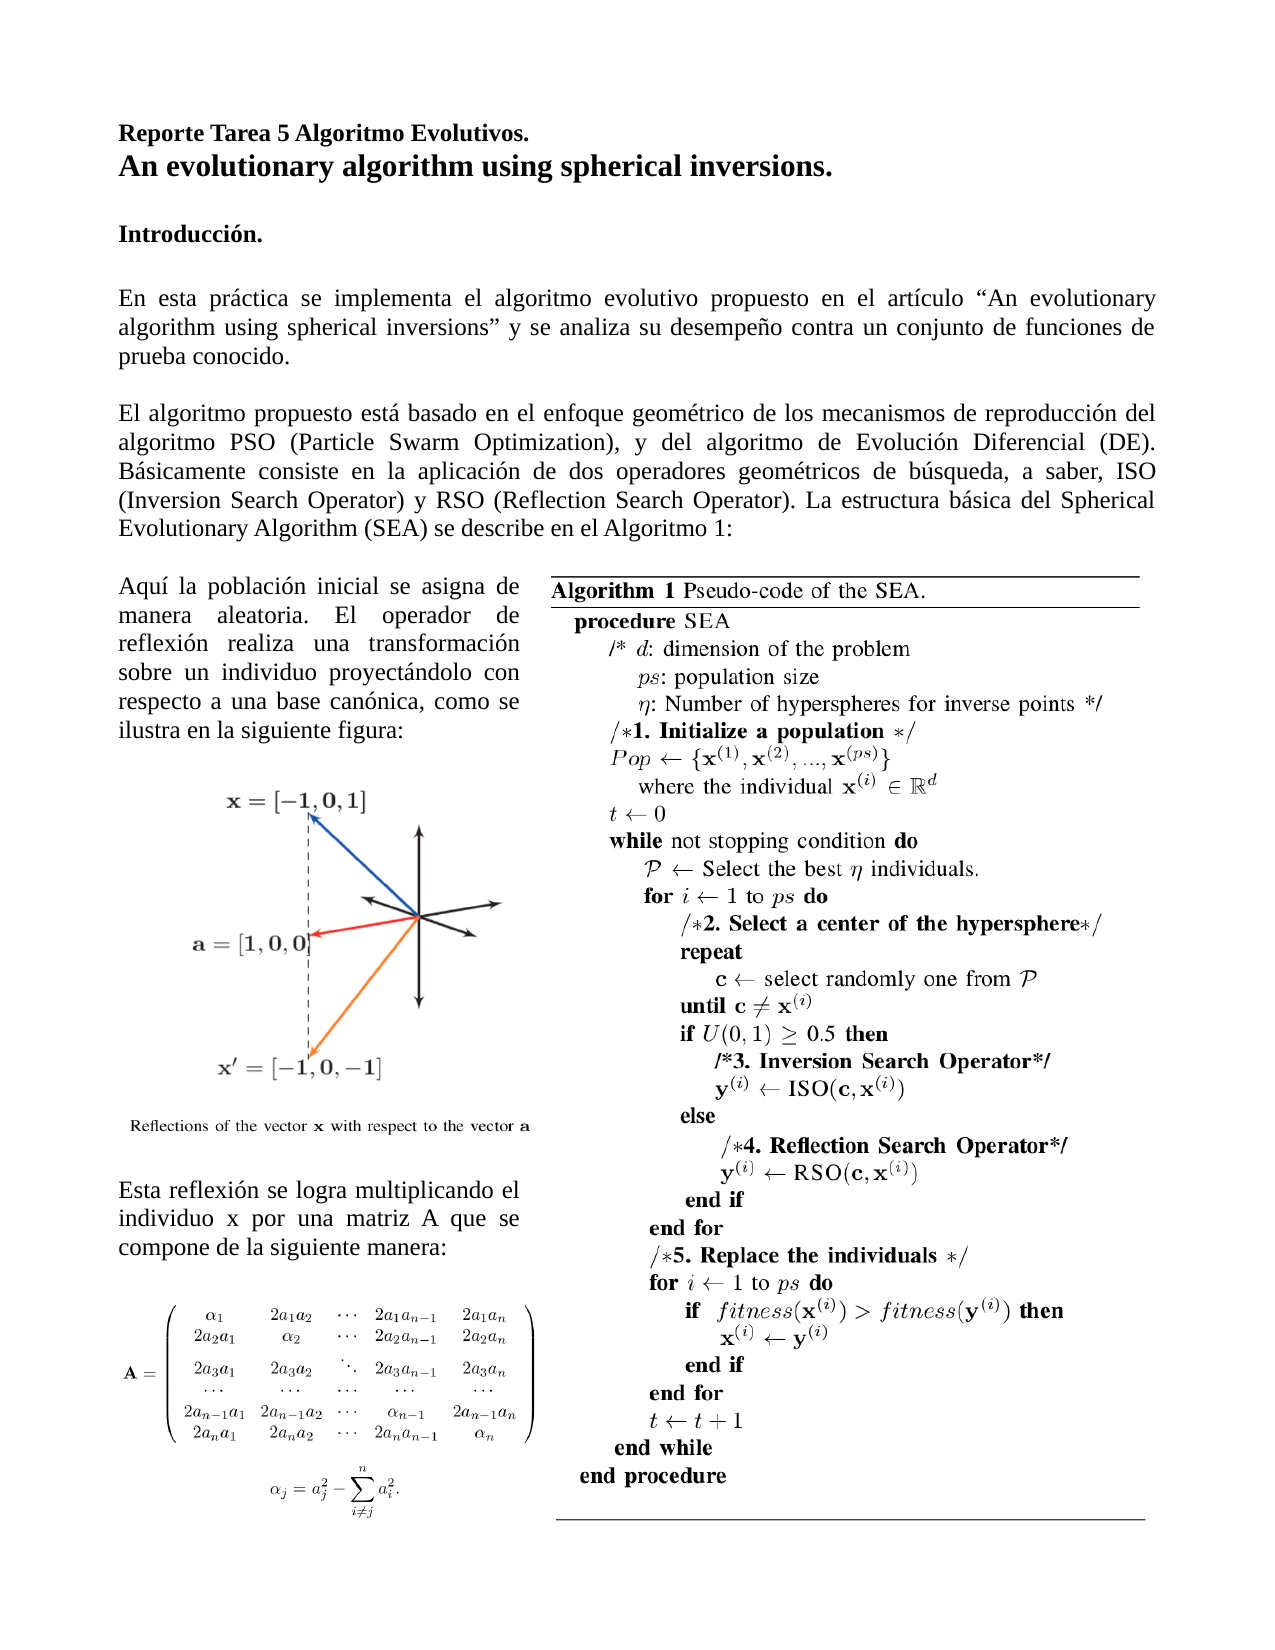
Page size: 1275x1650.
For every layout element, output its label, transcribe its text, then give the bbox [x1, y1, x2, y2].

text Introducción. [118, 219, 1157, 247]
picture [118, 571, 1157, 1529]
text Reporte Tarea 5 Algoritmo Evolutivos. [118, 118, 1157, 147]
text En esta práctica se implementa el algoritmo evolutivo propuesto en el artículo “An evolutionary algorithm using spherical inversions” y se analiza su desempeño contra un conjunto de funciones de prueba conocido. [118, 283, 1157, 370]
text An evolutionary algorithm using spherical inversions. [118, 147, 1157, 183]
text El algoritmo propuesto está basado en el enfoque geométrico de los mecanismos de reproducción del algoritmo PSO (Particle Swarm Optimization), y del algoritmo de Evolución Diferencial (DE). Básicamente consiste en la aplicación de dos operadores geométricos de búsqueda, a saber, ISO (Inversion Search Operator) y RSO (Reflection Search Operator). La estructura básica del Spherical Evolutionary Algorithm (SEA) se describe en el Algoritmo 1: [118, 398, 1157, 542]
text Aquí la población inicial se asigna de manera aleatoria. El operador de reflexión realiza una transformación sobre un individuo proyectándolo con respecto a una base canónica, como se ilustra en la siguiente figura: [118, 571, 520, 743]
text Esta reflexión se logra multiplicando el individuo x por una matriz A que se compone de la siguiente manera: [118, 1175, 520, 1261]
